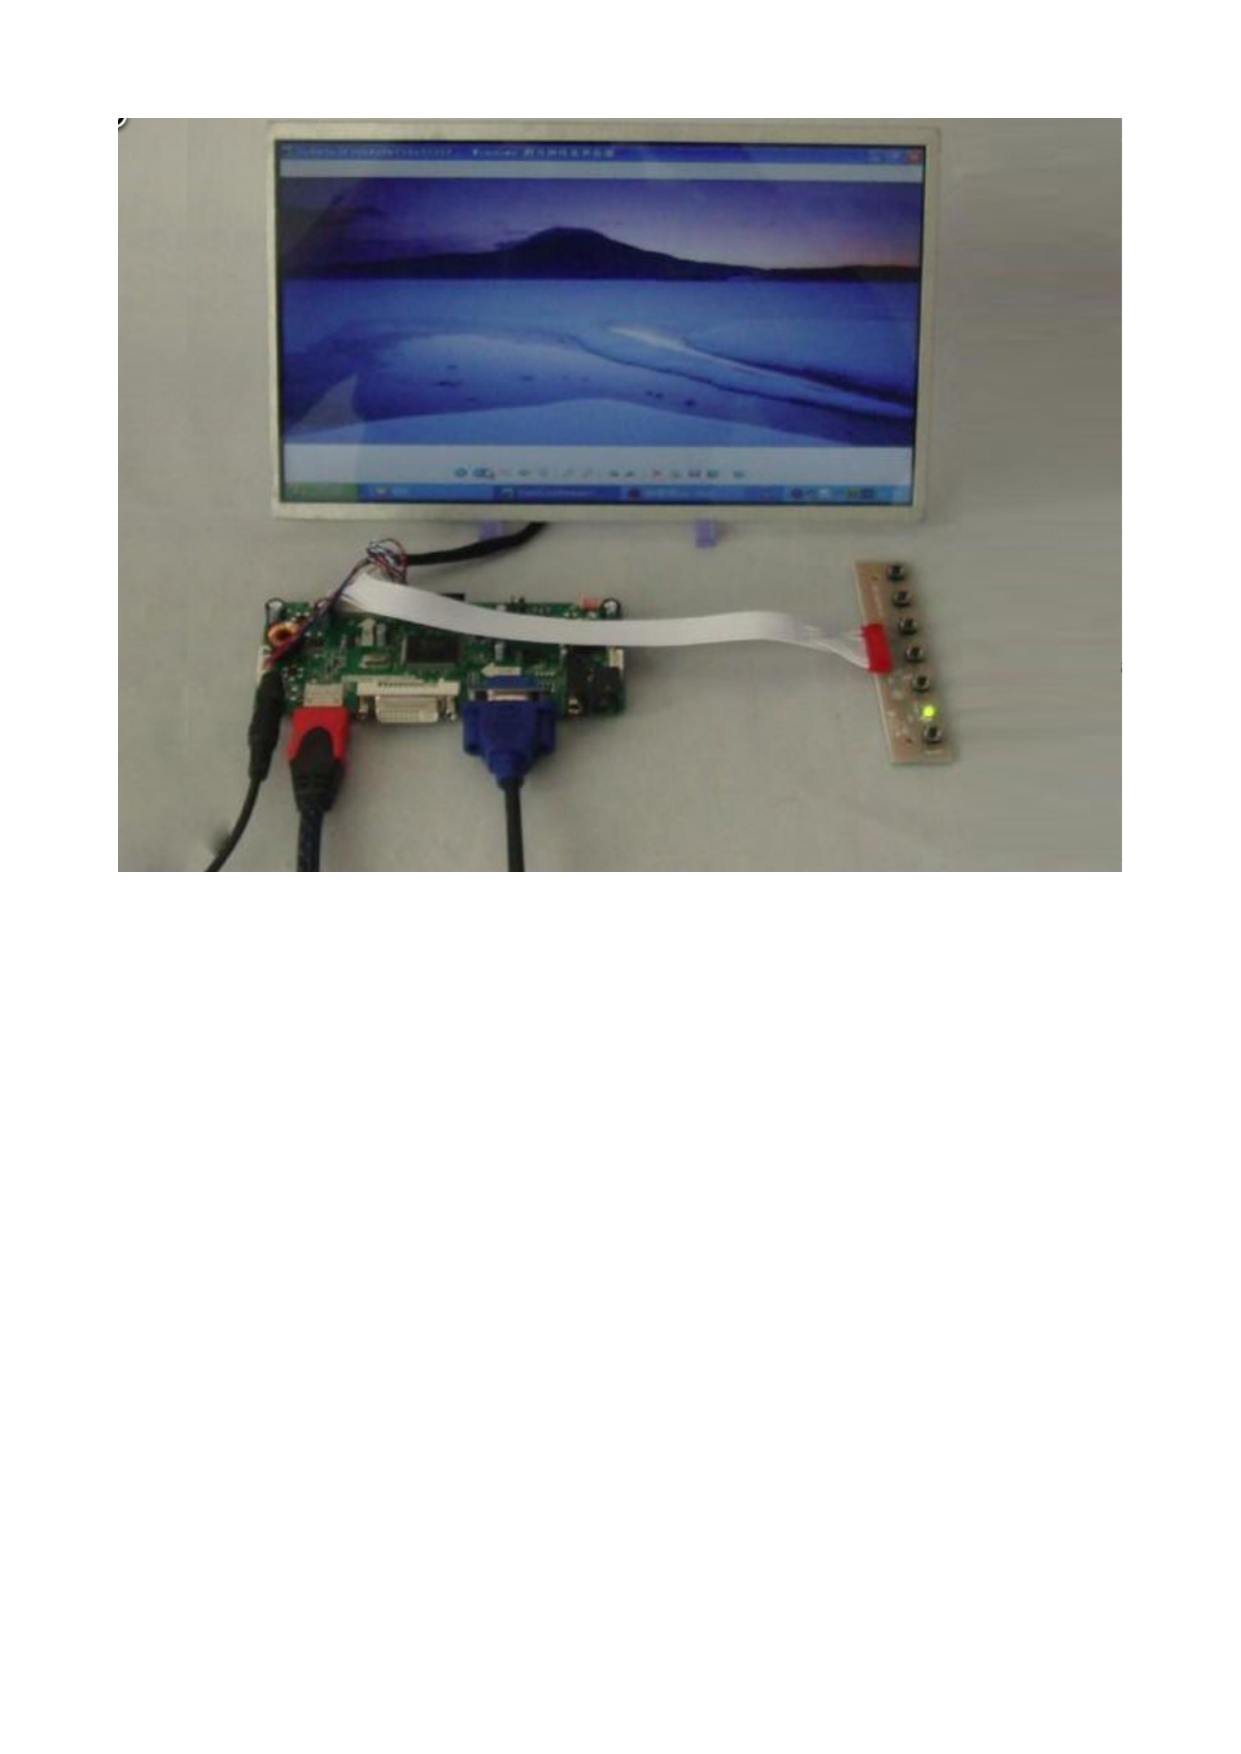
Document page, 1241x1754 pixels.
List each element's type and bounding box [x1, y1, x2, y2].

picture [118, 118, 1123, 872]
